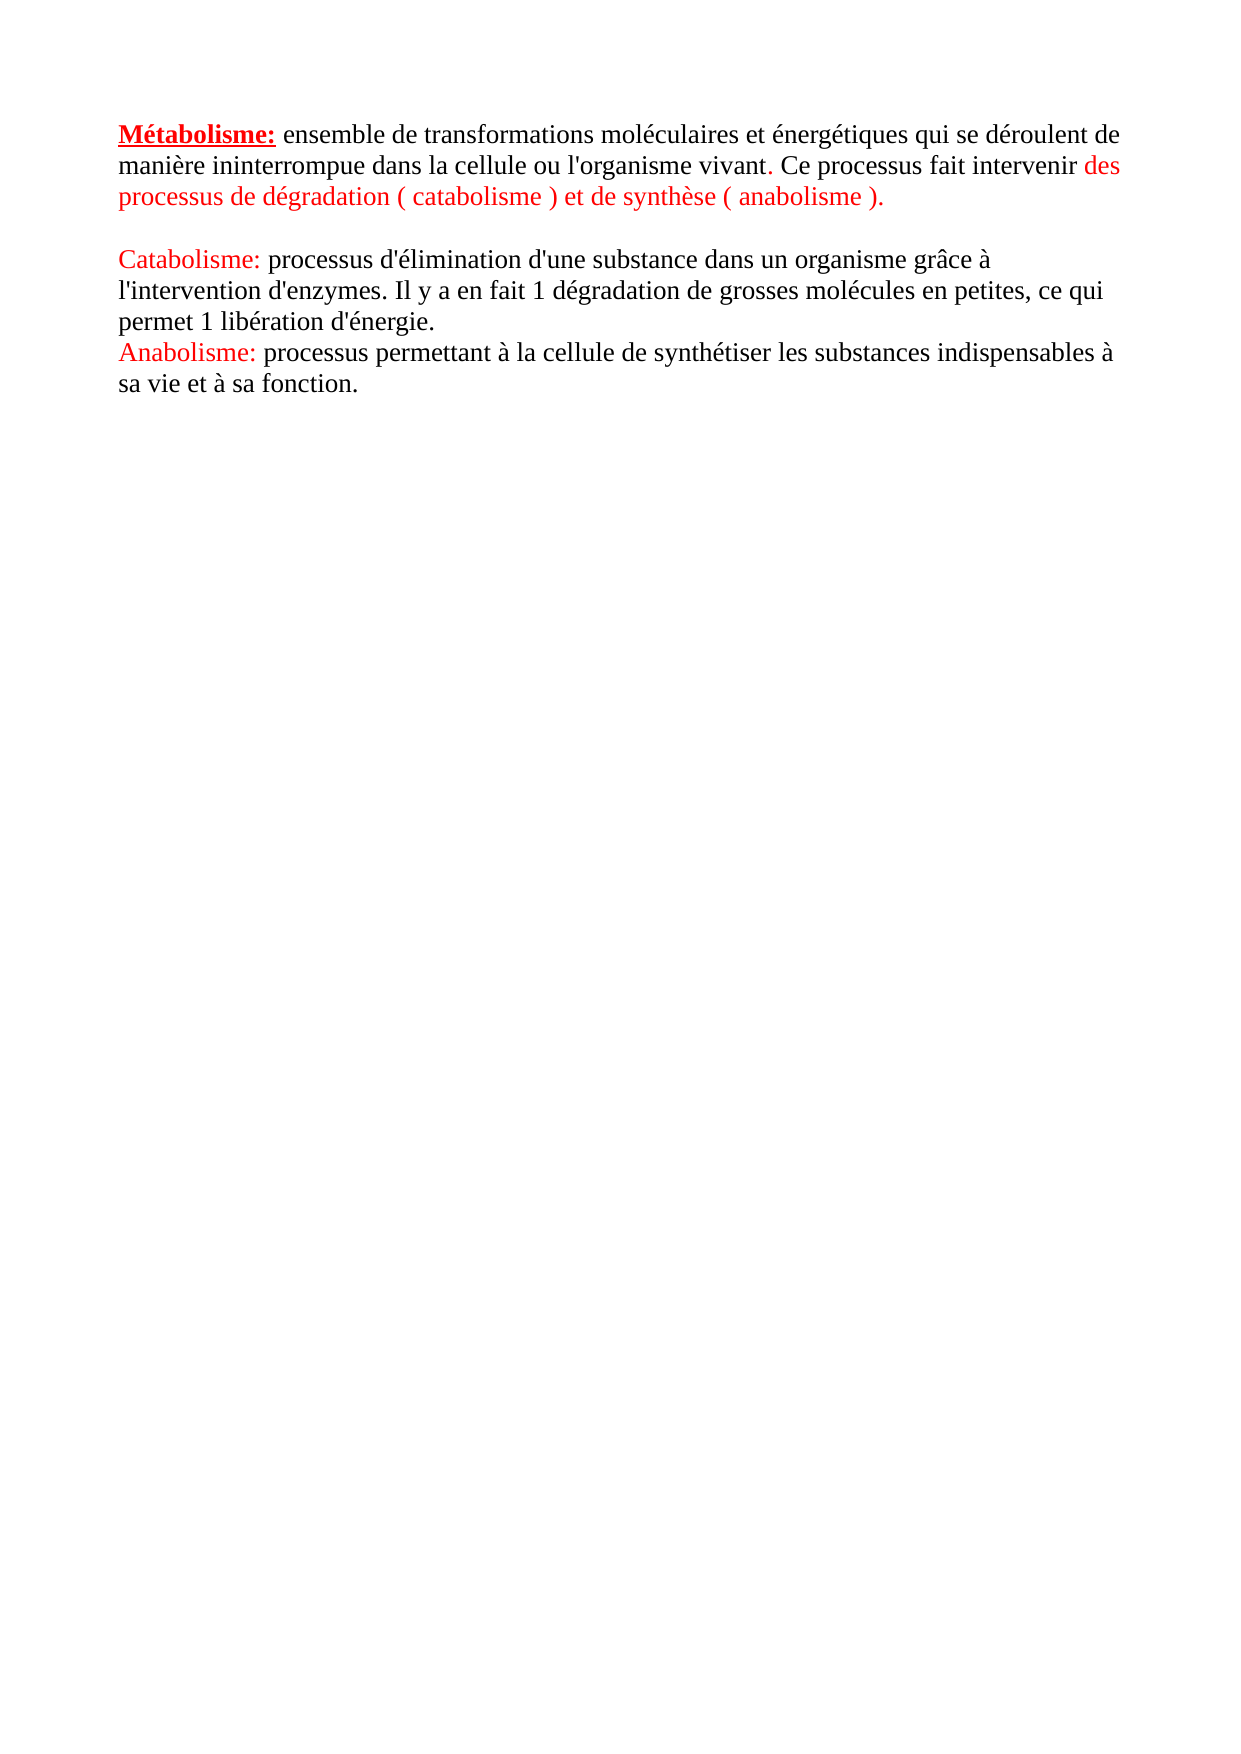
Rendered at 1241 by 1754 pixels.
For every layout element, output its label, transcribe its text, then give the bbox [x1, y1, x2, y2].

text Métabolisme: ensemble de transformations moléculaires et énergétiques qui se déroulent de manière ininterrompue dans la cellule ou l'organisme vivant. Ce processus fait intervenir des processus de dégradation ( catabolisme ) et de synthèse ( anabolisme ). [118, 118, 1122, 212]
text Anabolisme: processus permettant à la cellule de synthétiser les substances indispensables à sa vie et à sa fonction. [118, 336, 1122, 398]
text Catabolisme: processus d'élimination d'une substance dans un organisme grâce à l'intervention d'enzymes. Il y a en fait 1 dégradation de grosses molécules en petites, ce qui permet 1 libération d'énergie. [118, 243, 1122, 336]
